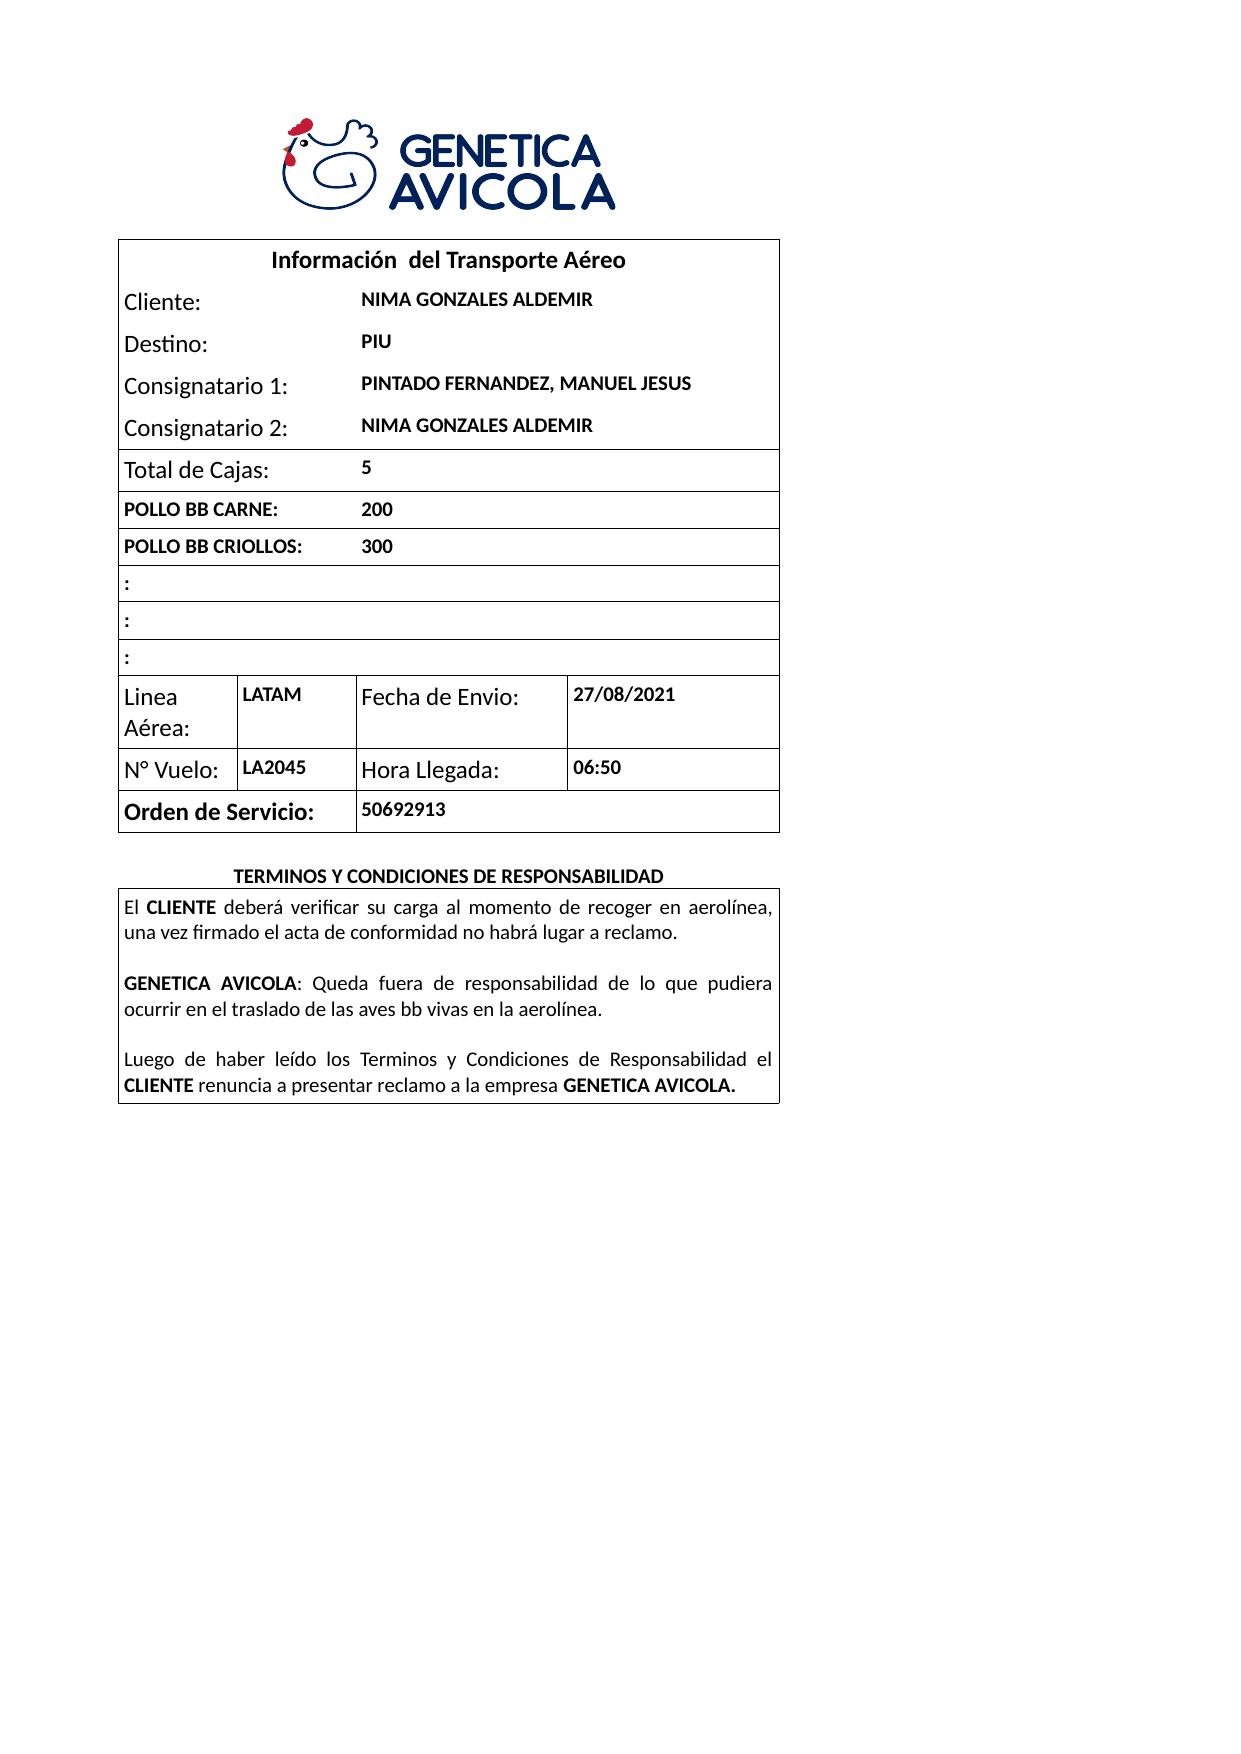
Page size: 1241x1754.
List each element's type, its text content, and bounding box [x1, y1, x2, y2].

table_cell 5 [356, 450, 779, 491]
table_cell : [119, 566, 356, 601]
table_cell Total de Cajas: [119, 450, 356, 491]
table_cell POLLO BB CRIOLLOS: [119, 529, 356, 564]
table_cell 50692913 [357, 791, 779, 832]
table_cell Cliente: [119, 281, 356, 322]
table_cell NIMA GONZALES ALDEMIR [356, 281, 779, 322]
table_cell 300 [356, 529, 779, 564]
table_cell NIMA GONZALES ALDEMIR [356, 406, 779, 448]
table_header Información del Transporte Aéreo [119, 240, 779, 281]
table_cell : [119, 602, 356, 638]
table_cell LA2045 [238, 749, 356, 790]
table_cell 06:50 [568, 749, 779, 790]
table_cell : [119, 640, 356, 675]
table_cell 200 [356, 492, 779, 527]
table_cell Hora Llegada: [357, 749, 567, 790]
table_cell Fecha de Envio: [357, 676, 567, 748]
table_cell [356, 602, 779, 638]
table_cell [356, 566, 779, 601]
table_cell [356, 640, 779, 675]
table_cell N° Vuelo: [119, 749, 237, 790]
table_cell El CLIENTE deberá verificar su carga al momento de recoger en aerolínea, una vez firmado el acta de conformidad no habrá lugar a reclamo. GENETICA AVICOLA: Queda fuera de responsabilidad de lo que pudiera ocurrir en el traslado de las aves bb vivas en la aerolínea. Luego de haber leído los Terminos y Condiciones de Responsabilidad el CLIENTE renuncia a presentar reclamo a la empresa GENETICA AVICOLA. [119, 889, 779, 1103]
table_cell 27/08/2021 [568, 676, 779, 748]
table_cell POLLO BB CARNE: [119, 492, 356, 527]
table_cell PIU [356, 323, 779, 364]
table_cell TERMINOS Y CONDICIONES DE RESPONSABILIDAD [118, 833, 779, 888]
table_cell PINTADO FERNANDEZ, MANUEL JESUS [356, 365, 779, 406]
table_cell Destino: [119, 323, 356, 364]
table_cell Orden de Servicio: [119, 791, 356, 832]
table_cell Consignatario 1: [119, 365, 356, 406]
picture [282, 118, 616, 210]
table_cell LATAM [238, 676, 356, 748]
table_cell Consignatario 2: [119, 406, 356, 448]
table_cell Linea Aérea: [119, 676, 237, 748]
